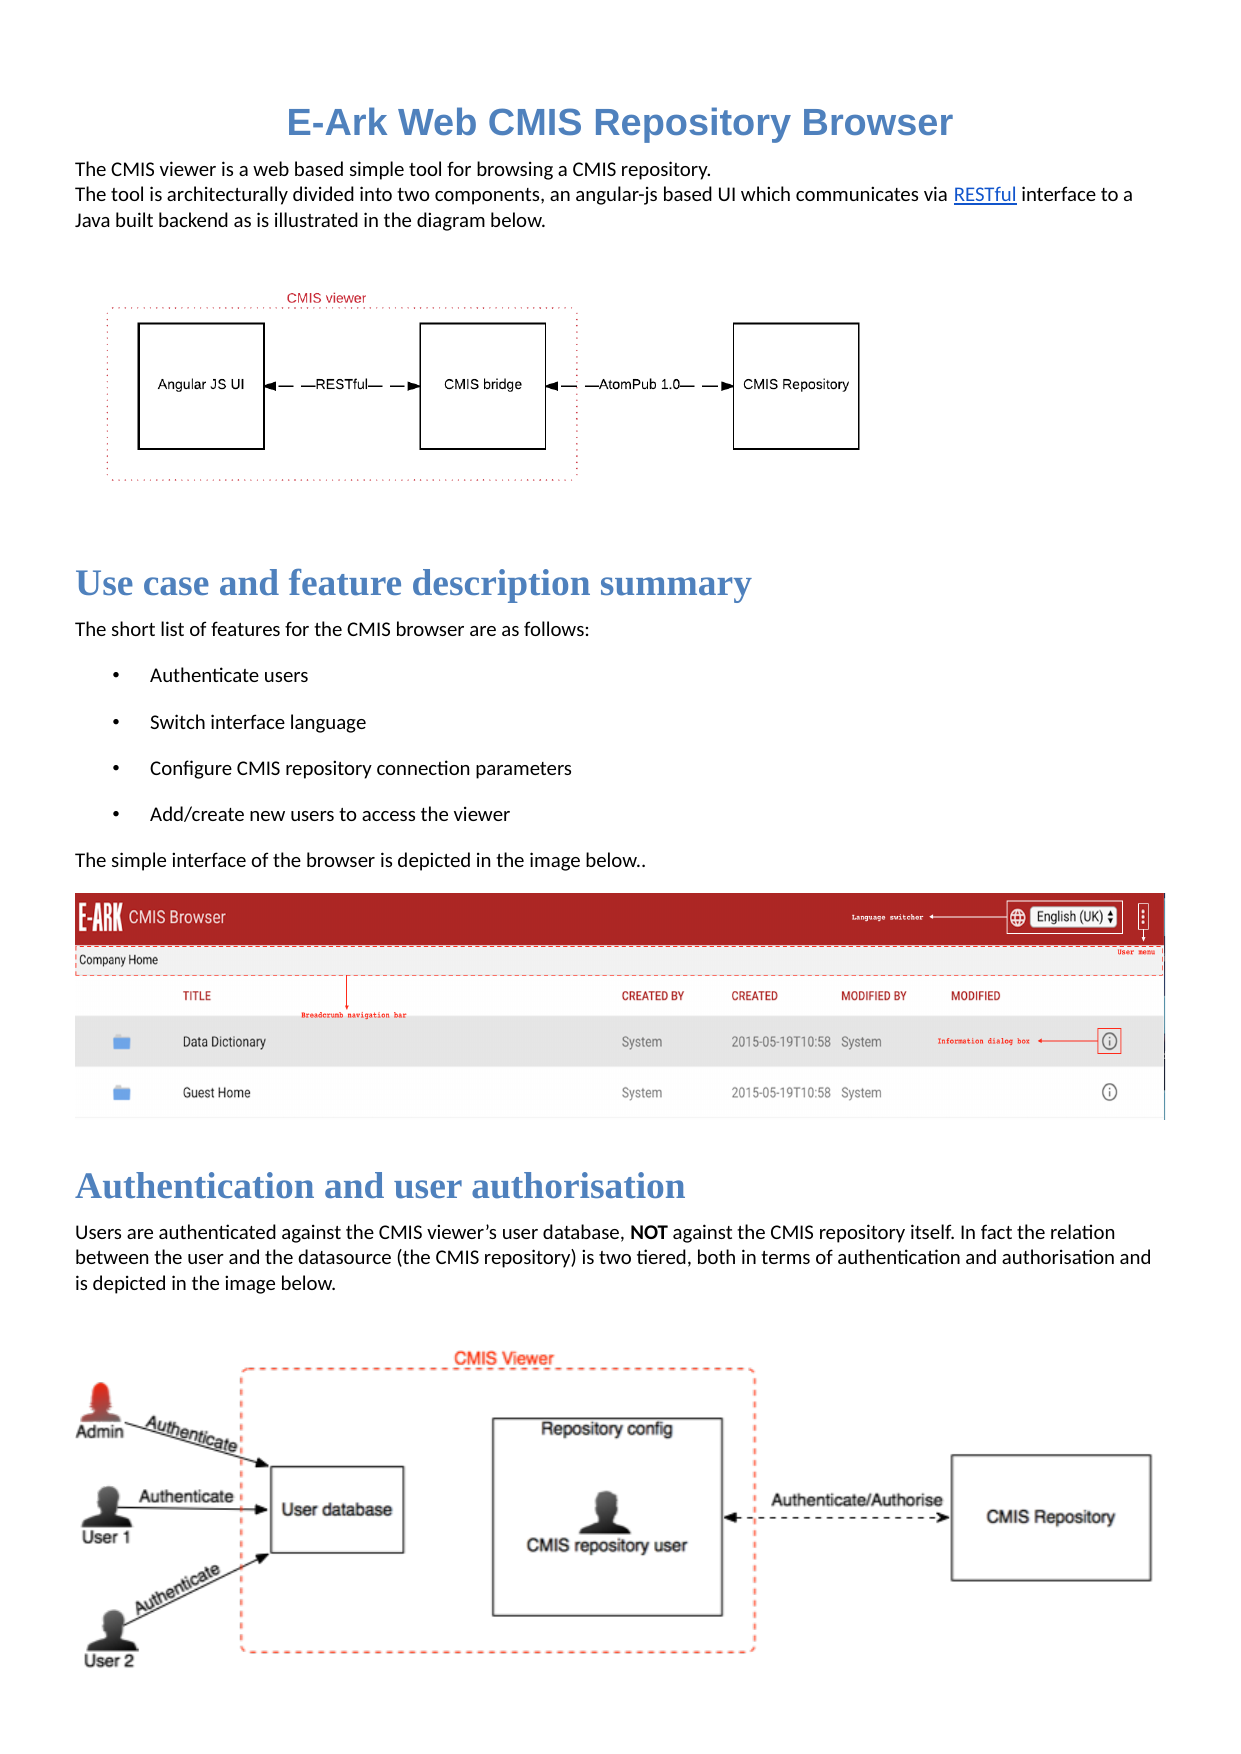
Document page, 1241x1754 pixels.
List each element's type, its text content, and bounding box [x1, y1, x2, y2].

picture [75, 893, 1166, 1120]
subtitle E-Ark Web CMIS Repository Browser [75, 100, 1165, 144]
text The short list of features for the CMIS browser are as follows: [75, 616, 1165, 642]
subtitle Authentication and user authorisation [75, 1163, 1165, 1207]
list Configure CMIS repository connection parameters [112, 755, 1165, 781]
list Authenticate users [112, 663, 1165, 688]
list Add/create new users to access the viewer [112, 801, 1165, 827]
picture [75, 1349, 1153, 1671]
subtitle Use case and feature description summary [75, 561, 1165, 604]
list Switch interface language [112, 709, 1165, 734]
text Users are authenticated against the CMIS viewer’s user database, NOT against the CMIS repository itself. In fact the relation between the user and the datasource (the CMIS repository) is two tiered, both in terms of authentication and authorisation and is depicted in the image below. [75, 1219, 1165, 1295]
text The CMIS viewer is a web based simple tool for browsing a CMIS repository. The tool is architecturally divided into two components, an angular-js based UI which communicates via RESTful interface to a Java built backend as is illustrated in the diagram below. [75, 156, 1165, 232]
picture [75, 253, 889, 520]
text The simple interface of the browser is depicted in the image below.. [75, 848, 1165, 873]
